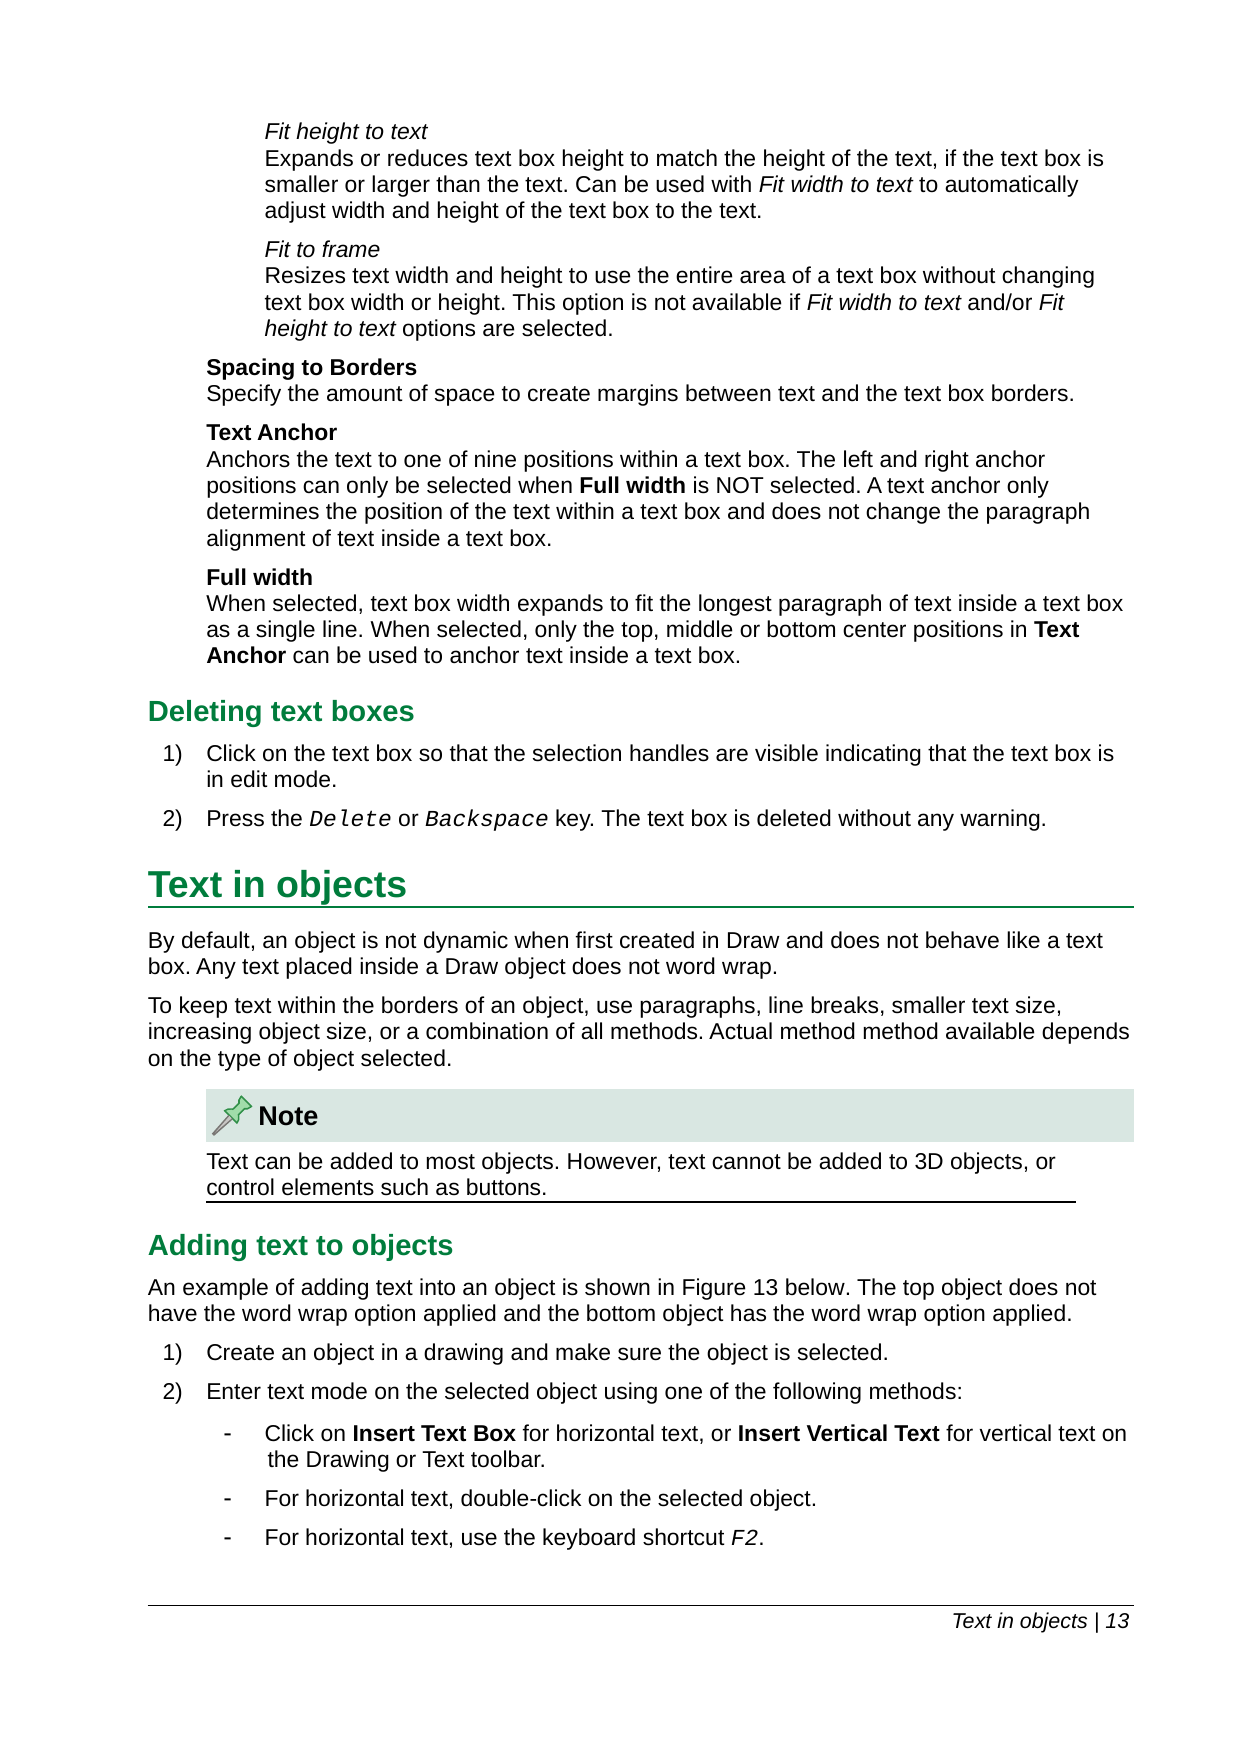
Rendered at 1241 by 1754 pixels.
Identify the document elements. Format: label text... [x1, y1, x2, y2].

text Resizes text width and height to use the entire area of a text box without changing text box width or height. This option is not available if Fit width to text and/or Fit height to text options are selected. [264, 262, 1134, 341]
subtitle Deleting text boxes [148, 694, 1134, 727]
list Press the Delete or Backspace key. The text box is deleted without any warning. [162, 805, 1134, 833]
text Fit to frame [264, 236, 1134, 262]
subtitle Adding text to objects [148, 1228, 1134, 1261]
subtitle Note [206, 1089, 1134, 1142]
list For horizontal text, use the keyboard shortcut F2. [221, 1521, 1134, 1555]
list Enter text mode on the selected object using one of the following methods: [162, 1378, 1134, 1404]
list For horizontal text, double-click on the selected object. [221, 1482, 1134, 1511]
text Specify the amount of space to create margins between text and the text box borders. [206, 380, 1134, 407]
text An example of adding text into an object is shown in Figure 13 below. The top object does not have the word wrap option applied and the bottom object has the word wrap option applied. [148, 1274, 1134, 1326]
list Create an object in a drawing and make sure the object is selected. [162, 1339, 1134, 1365]
text Text can be added to most objects. However, text cannot be added to 3D objects, or control elements such as buttons. [206, 1148, 1076, 1201]
list Click on Insert Text Box for horizontal text, or Insert Vertical Text for vertical text on the Drawing or Text toolbar. [221, 1417, 1134, 1472]
text Full width [206, 563, 1134, 590]
text To keep text within the borders of an object, use paragraphs, line breaks, smaller text size, increasing object size, or a combination of all methods. Actual method method available depends on the type of object selected. [148, 992, 1134, 1071]
text Fit height to text [264, 118, 1134, 144]
subtitle Text in objects [148, 863, 1134, 906]
text Text Anchor [206, 419, 1134, 446]
text Expands or reduces text box height to match the height of the text, if the text box is smaller or larger than the text. Can be used with Fit width to text to automatically adjust width and height of the text box to the text. [264, 144, 1134, 223]
text By default, an object is not dynamic when first created in Draw and does not behave like a text box. Any text placed inside a Draw object does not word wrap. [148, 927, 1134, 979]
text Anchors the text to one of nine positions within a text box. The left and right anchor positions can only be selected when Full width is NOT selected. A text anchor only determines the position of the text within a text box and does not change the paragraph alignment of text inside a text box. [206, 446, 1134, 551]
text Spacing to Borders [206, 354, 1134, 380]
text When selected, text box width expands to fit the longest paragraph of text inside a text box as a single line. When selected, only the top, middle or bottom center positions in Text Anchor can be used to anchor text inside a text box. [206, 590, 1134, 669]
list Click on the text box so that the selection handles are visible indicating that the text box is in edit mode. [162, 740, 1134, 793]
